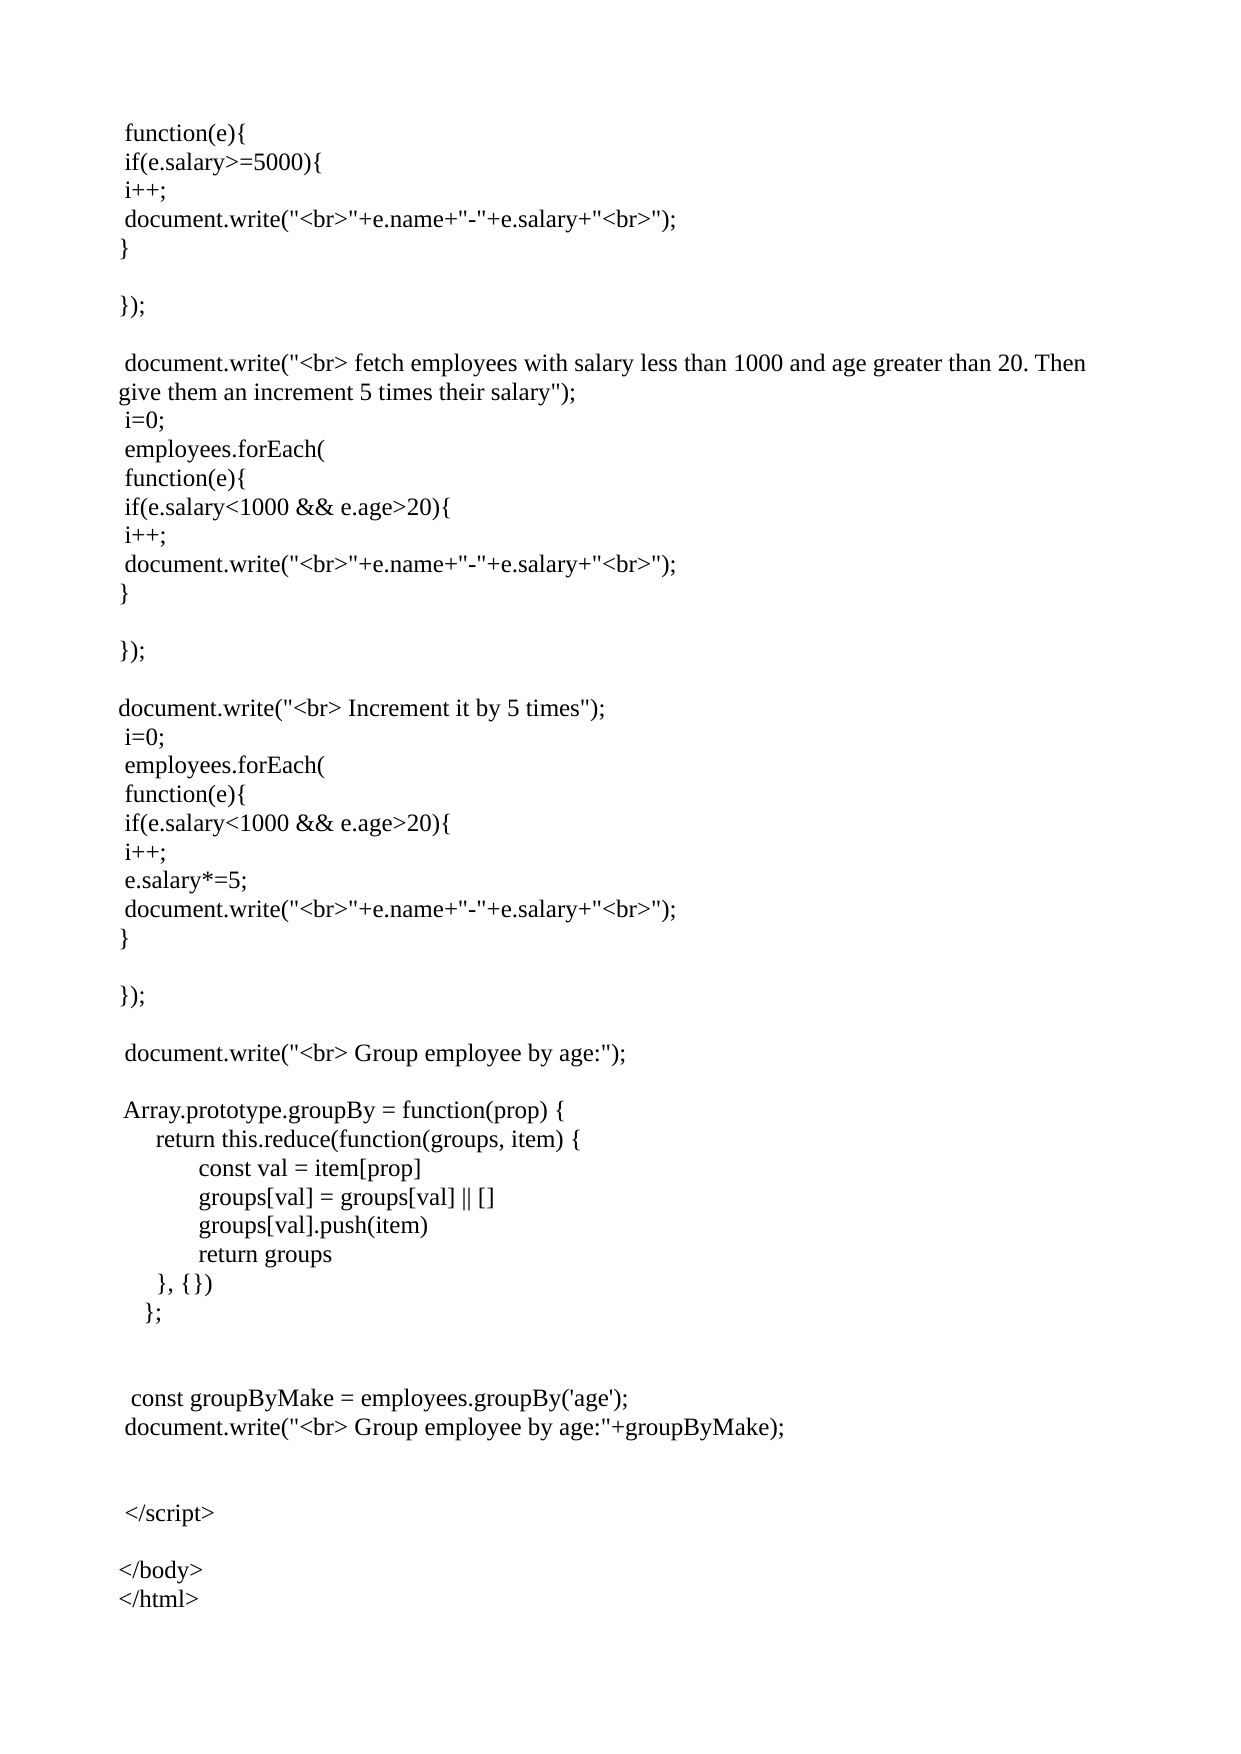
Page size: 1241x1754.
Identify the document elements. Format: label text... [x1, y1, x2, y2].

text if(e.salary<1000 && e.age>20){ [118, 808, 1122, 837]
text employees.forEach( [118, 751, 1122, 779]
text </body> [118, 1556, 1122, 1584]
text document.write("<br>"+e.name+"-"+e.salary+"<br>"); [118, 549, 1122, 578]
text function(e){ [118, 779, 1122, 808]
text return groups [118, 1239, 1122, 1268]
text i=0; [118, 406, 1122, 434]
text }); [118, 291, 1122, 319]
text document.write("<br> fetch employees with salary less than 1000 and age greater than 20. Then give them an increment 5 times their salary"); [118, 348, 1122, 406]
text }); [118, 636, 1122, 664]
text if(e.salary<1000 && e.age>20){ [118, 492, 1122, 521]
text document.write("<br> Group employee by age:"+groupByMake); [118, 1412, 1122, 1441]
text document.write("<br> Group employee by age:"); [118, 1038, 1122, 1067]
text return this.reduce(function(groups, item) { [118, 1124, 1122, 1153]
text if(e.salary>=5000){ [118, 147, 1122, 176]
text } [118, 923, 1122, 952]
text }); [118, 981, 1122, 1009]
text function(e){ [118, 118, 1122, 147]
text </html> [118, 1584, 1122, 1613]
text const val = item[prop] [118, 1153, 1122, 1182]
text } [118, 578, 1122, 607]
text document.write("<br>"+e.name+"-"+e.salary+"<br>"); [118, 894, 1122, 923]
text }, {}) [118, 1268, 1122, 1297]
text employees.forEach( [118, 434, 1122, 463]
text </script> [118, 1498, 1122, 1527]
text i++; [118, 176, 1122, 204]
text document.write("<br>"+e.name+"-"+e.salary+"<br>"); [118, 204, 1122, 233]
text } [118, 233, 1122, 262]
text i=0; [118, 722, 1122, 751]
text function(e){ [118, 463, 1122, 492]
text groups[val].push(item) [118, 1211, 1122, 1239]
text const groupByMake = employees.groupBy('age'); [118, 1383, 1122, 1412]
text groups[val] = groups[val] || [] [118, 1182, 1122, 1211]
text Array.prototype.groupBy = function(prop) { [118, 1096, 1122, 1124]
text }; [118, 1297, 1122, 1326]
text e.salary*=5; [118, 866, 1122, 894]
text document.write("<br> Increment it by 5 times"); [118, 693, 1122, 722]
text i++; [118, 837, 1122, 866]
text i++; [118, 521, 1122, 549]
